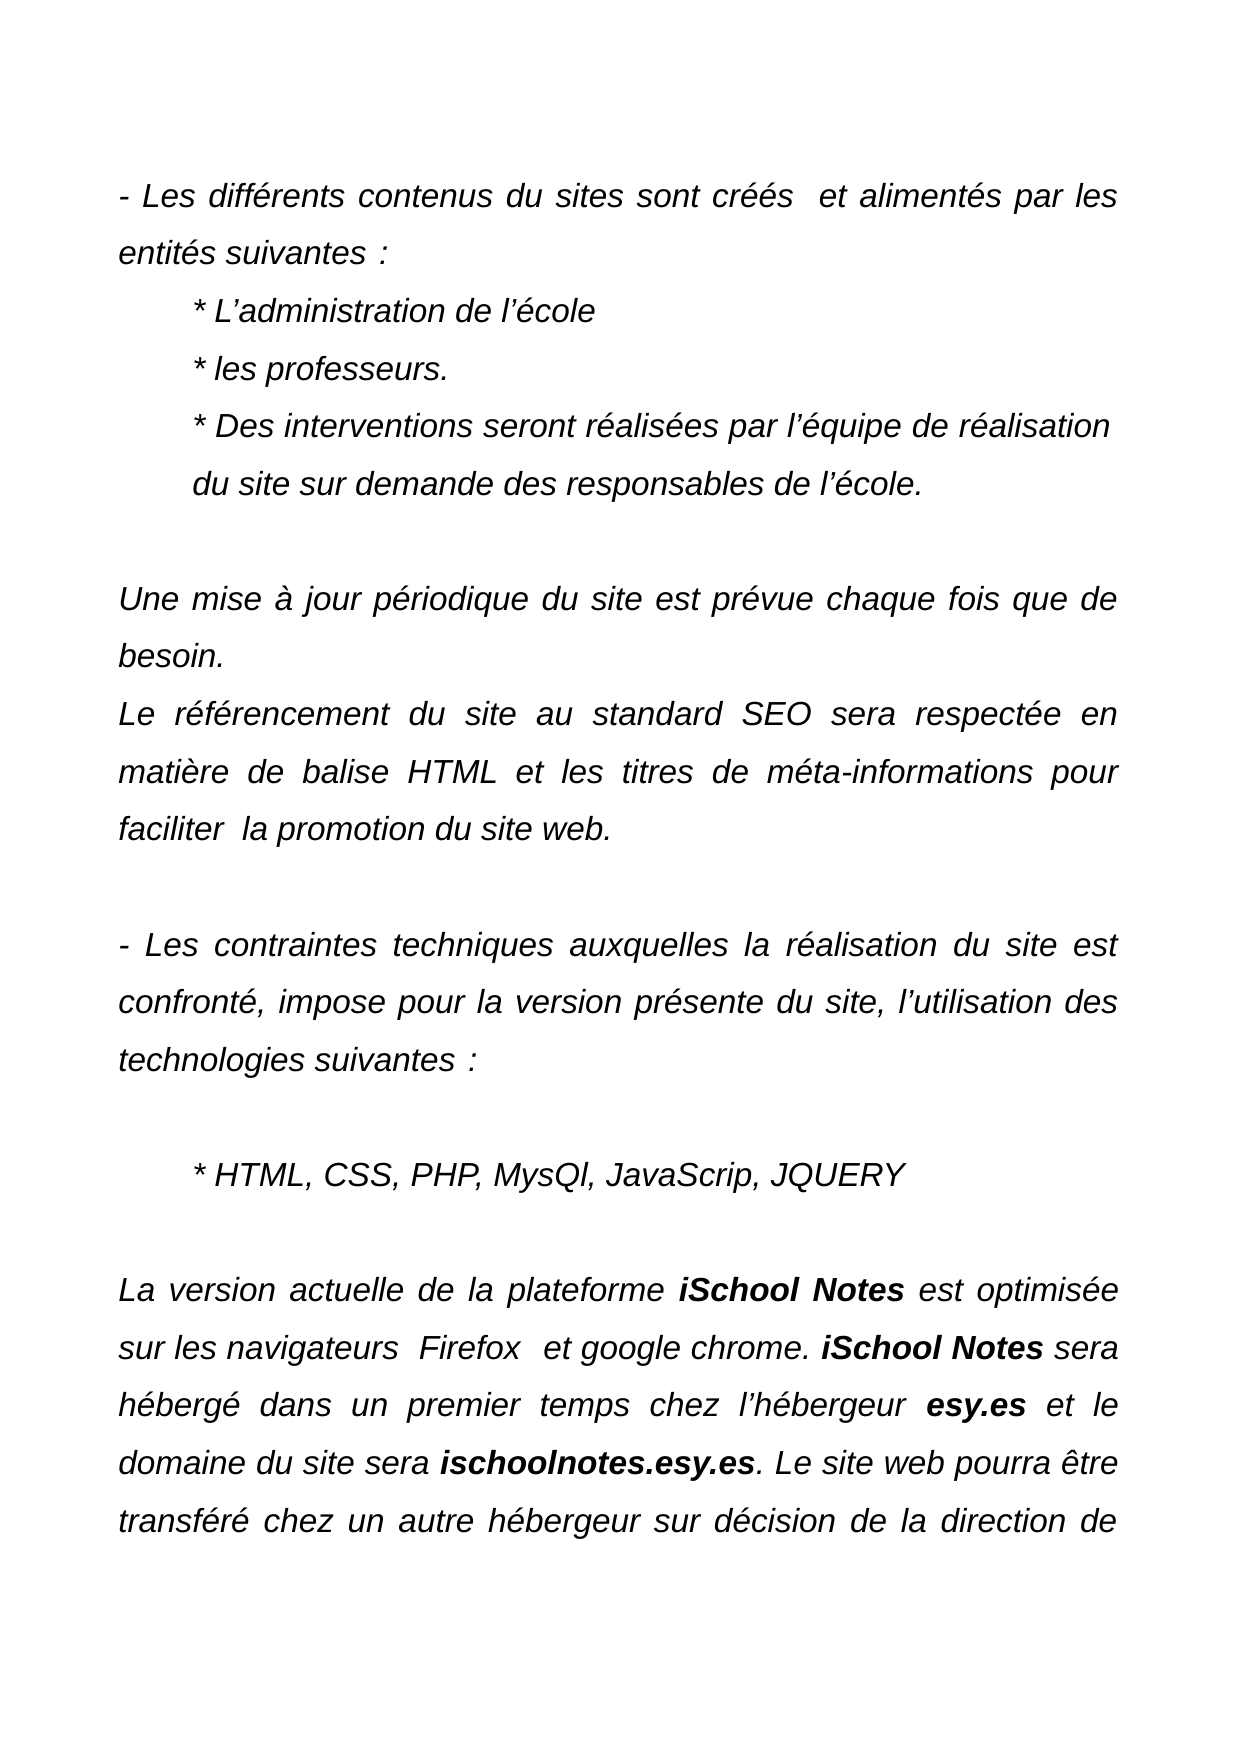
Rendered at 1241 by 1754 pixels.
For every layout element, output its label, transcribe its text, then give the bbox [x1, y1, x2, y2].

text La version actuelle de la plateforme iSchool Notes est optimisée sur les navigateurs Firefox et google chrome. iSchool Notes sera hébergé dans un premier temps chez l’hébergeur esy.es et le domaine du site sera ischoolnotes.esy.es. Le site web pourra être transféré chez un autre hébergeur sur décision de la direction de [118, 1270, 1122, 1539]
text Une mise à jour périodique du site est prévue chaque fois que de besoin. [118, 579, 1122, 675]
text * Des interventions seront réalisées par l’équipe de réalisation du site sur demande des responsables de l’école. [118, 406, 1122, 502]
text - Les différents contenus du sites sont créés et alimentés par les entités suivantes : [118, 176, 1122, 272]
text * les professeurs. [118, 348, 1122, 387]
text * HTML, CSS, PHP, MysQl, JavaScrip, JQUERY [118, 1155, 1122, 1193]
text Le référencement du site au standard SEO sera respectée en matière de balise HTML et les titres de méta-informations pour faciliter la promotion du site web. [118, 694, 1122, 848]
text - Les contraintes techniques auxquelles la réalisation du site est confronté, impose pour la version présente du site, l’utilisation des technologies suivantes : [118, 924, 1122, 1078]
text * L’administration de l’école [118, 291, 1122, 329]
